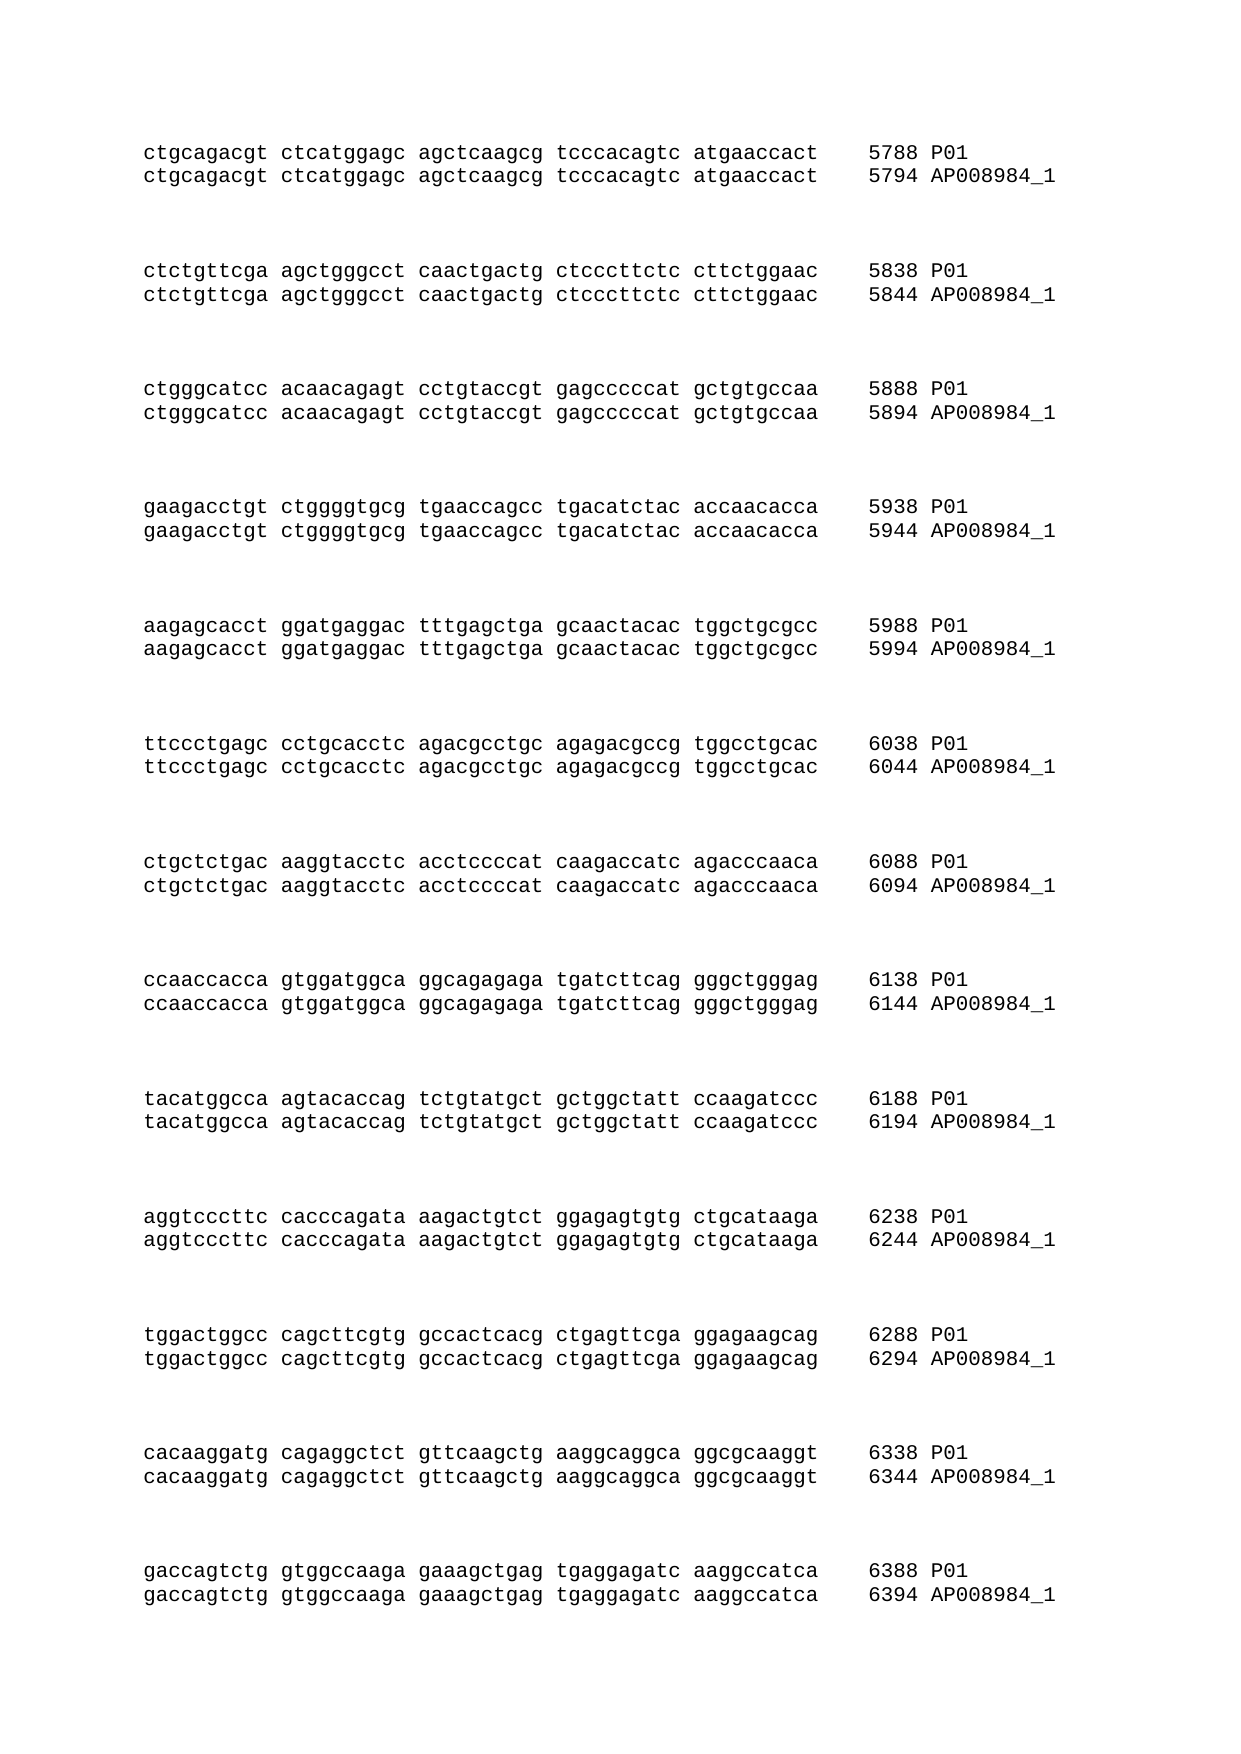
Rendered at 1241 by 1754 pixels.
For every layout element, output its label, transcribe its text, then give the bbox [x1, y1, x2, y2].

text tggactggcc cagcttcgtg gccactcacg ctgagttcga ggagaagcag 6294 AP008984_1 [118, 1348, 1122, 1371]
text ctgggcatcc acaacagagt cctgtaccgt gagcccccat gctgtgccaa 5888 P01 [118, 378, 1122, 402]
text ctctgttcga agctgggcct caactgactg ctcccttctc cttctggaac 5838 P01 [118, 260, 1122, 284]
text ctgggcatcc acaacagagt cctgtaccgt gagcccccat gctgtgccaa 5894 AP008984_1 [118, 402, 1122, 426]
text gaccagtctg gtggccaaga gaaagctgag tgaggagatc aaggccatca 6394 AP008984_1 [118, 1584, 1122, 1608]
text ctgctctgac aaggtacctc acctccccat caagaccatc agacccaaca 6094 AP008984_1 [118, 875, 1122, 898]
text ctctgttcga agctgggcct caactgactg ctcccttctc cttctggaac 5844 AP008984_1 [118, 284, 1122, 307]
text ctgcagacgt ctcatggagc agctcaagcg tcccacagtc atgaaccact 5788 P01 [118, 142, 1122, 165]
text ctgctctgac aaggtacctc acctccccat caagaccatc agacccaaca 6088 P01 [118, 851, 1122, 875]
text aggtcccttc cacccagata aagactgtct ggagagtgtg ctgcataaga 6244 AP008984_1 [118, 1229, 1122, 1253]
text tggactggcc cagcttcgtg gccactcacg ctgagttcga ggagaagcag 6288 P01 [118, 1324, 1122, 1348]
text tacatggcca agtacaccag tctgtatgct gctggctatt ccaagatccc 6194 AP008984_1 [118, 1111, 1122, 1135]
text aggtcccttc cacccagata aagactgtct ggagagtgtg ctgcataaga 6238 P01 [118, 1206, 1122, 1229]
text ctgcagacgt ctcatggagc agctcaagcg tcccacagtc atgaaccact 5794 AP008984_1 [118, 165, 1122, 189]
text cacaaggatg cagaggctct gttcaagctg aaggcaggca ggcgcaaggt 6338 P01 [118, 1442, 1122, 1466]
text tacatggcca agtacaccag tctgtatgct gctggctatt ccaagatccc 6188 P01 [118, 1088, 1122, 1111]
text gaagacctgt ctggggtgcg tgaaccagcc tgacatctac accaacacca 5944 AP008984_1 [118, 520, 1122, 544]
text aagagcacct ggatgaggac tttgagctga gcaactacac tggctgcgcc 5988 P01 [118, 615, 1122, 638]
text gaagacctgt ctggggtgcg tgaaccagcc tgacatctac accaacacca 5938 P01 [118, 496, 1122, 520]
text aagagcacct ggatgaggac tttgagctga gcaactacac tggctgcgcc 5994 AP008984_1 [118, 638, 1122, 662]
text ccaaccacca gtggatggca ggcagagaga tgatcttcag gggctgggag 6138 P01 [118, 969, 1122, 993]
text ttccctgagc cctgcacctc agacgcctgc agagacgccg tggcctgcac 6038 P01 [118, 733, 1122, 757]
text ccaaccacca gtggatggca ggcagagaga tgatcttcag gggctgggag 6144 AP008984_1 [118, 993, 1122, 1017]
text cacaaggatg cagaggctct gttcaagctg aaggcaggca ggcgcaaggt 6344 AP008984_1 [118, 1466, 1122, 1489]
text ttccctgagc cctgcacctc agacgcctgc agagacgccg tggcctgcac 6044 AP008984_1 [118, 757, 1122, 780]
text gaccagtctg gtggccaaga gaaagctgag tgaggagatc aaggccatca 6388 P01 [118, 1561, 1122, 1584]
